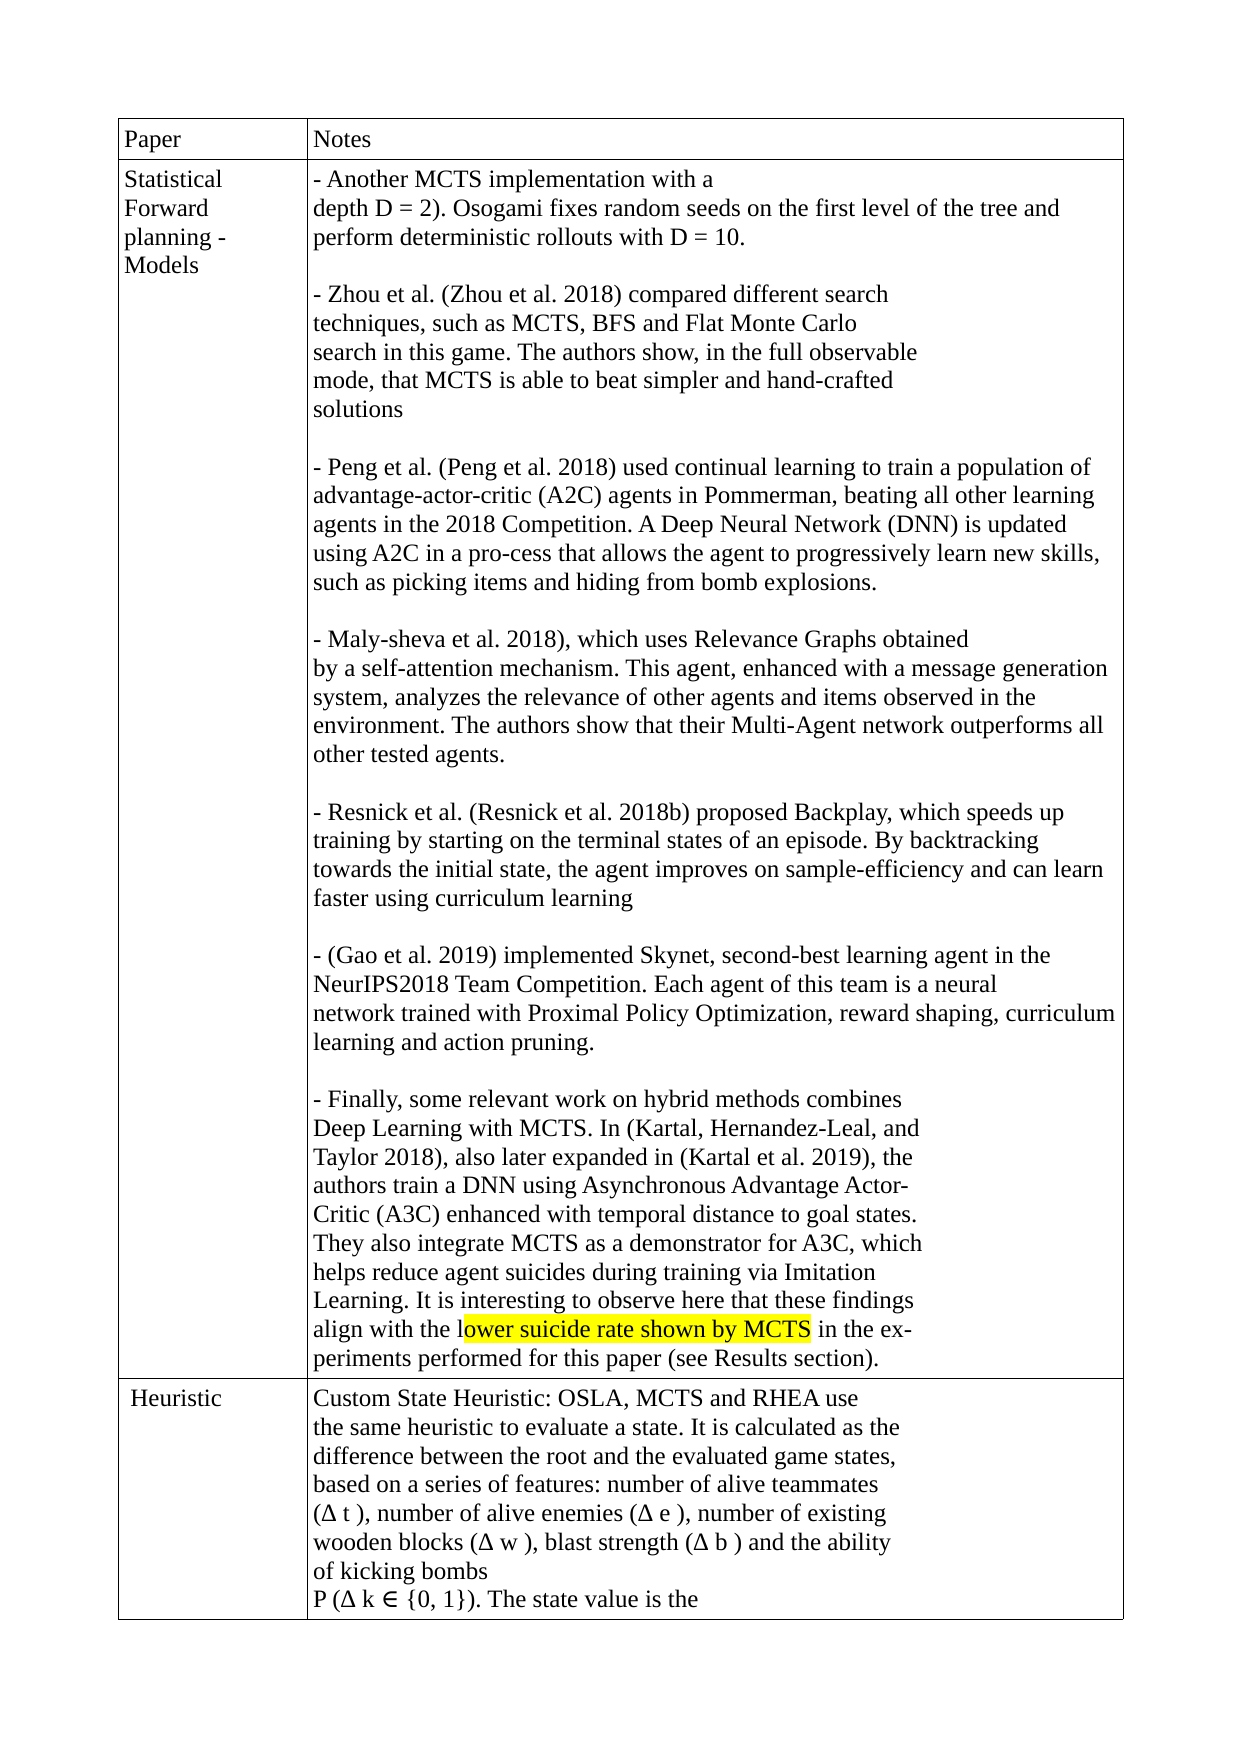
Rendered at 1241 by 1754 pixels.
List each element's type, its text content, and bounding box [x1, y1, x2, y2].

table_cell - Another MCTS implementation with a depth D = 2). Osogami fixes random seeds on the first level of the tree and perform deterministic rollouts with D = 10. - Zhou et al. (Zhou et al. 2018) compared different search techniques, such as MCTS, BFS and Flat Monte Carlo search in this game. The authors show, in the full observable mode, that MCTS is able to beat simpler and hand-crafted solutions - Peng et al. (Peng et al. 2018) used continual learning to train a population of advantage-actor-critic (A2C) agents in Pommerman, beating all other learning agents in the 2018 Competition. A Deep Neural Network (DNN) is updated using A2C in a pro-cess that allows the agent to progressively learn new skills, such as picking items and hiding from bomb explosions. - Maly-sheva et al. 2018), which uses Relevance Graphs obtained by a self-attention mechanism. This agent, enhanced with a message generation system, analyzes the relevance of other agents and items observed in the environment. The authors show that their Multi-Agent network outperforms all other tested agents. - Resnick et al. (Resnick et al. 2018b) proposed Backplay, which speeds up training by starting on the terminal states of an episode. By backtracking towards the initial state, the agent improves on sample-efficiency and can learn faster using curriculum learning - (Gao et al. 2019) implemented Skynet, second-best learning agent in the NeurIPS2018 Team Competition. Each agent of this team is a neural network trained with Proximal Policy Optimization, reward shaping, curriculum learning and action pruning. - Finally, some relevant work on hybrid methods combines Deep Learning with MCTS. In (Kartal, Hernandez-Leal, and Taylor 2018), also later expanded in (Kartal et al. 2019), the authors train a DNN using Asynchronous Advantage Actor- Critic (A3C) enhanced with temporal distance to goal states. They also integrate MCTS as a demonstrator for A3C, which helps reduce agent suicides during training via Imitation Learning. It is interesting to observe here that these findings align with the lower suicide rate shown by MCTS in the ex- periments performed for this paper (see Results section). [308, 160, 1123, 1377]
table_header Notes [308, 119, 1123, 158]
table_cell Heuristic [119, 1379, 307, 1619]
table_cell Statistical Forward planning - Models [119, 160, 307, 1377]
table_header Paper [119, 119, 307, 158]
table_cell Custom State Heuristic: OSLA, MCTS and RHEA use the same heuristic to evaluate a state. It is calculated as the difference between the root and the evaluated game states, based on a series of features: number of alive teammates (∆ t ), number of alive enemies (∆ e ), number of existing wooden blocks (∆ w ), blast strength (∆ b ) and the ability of kicking bombs P (∆ k ∈ {0, 1}). The state value is the [308, 1379, 1123, 1619]
